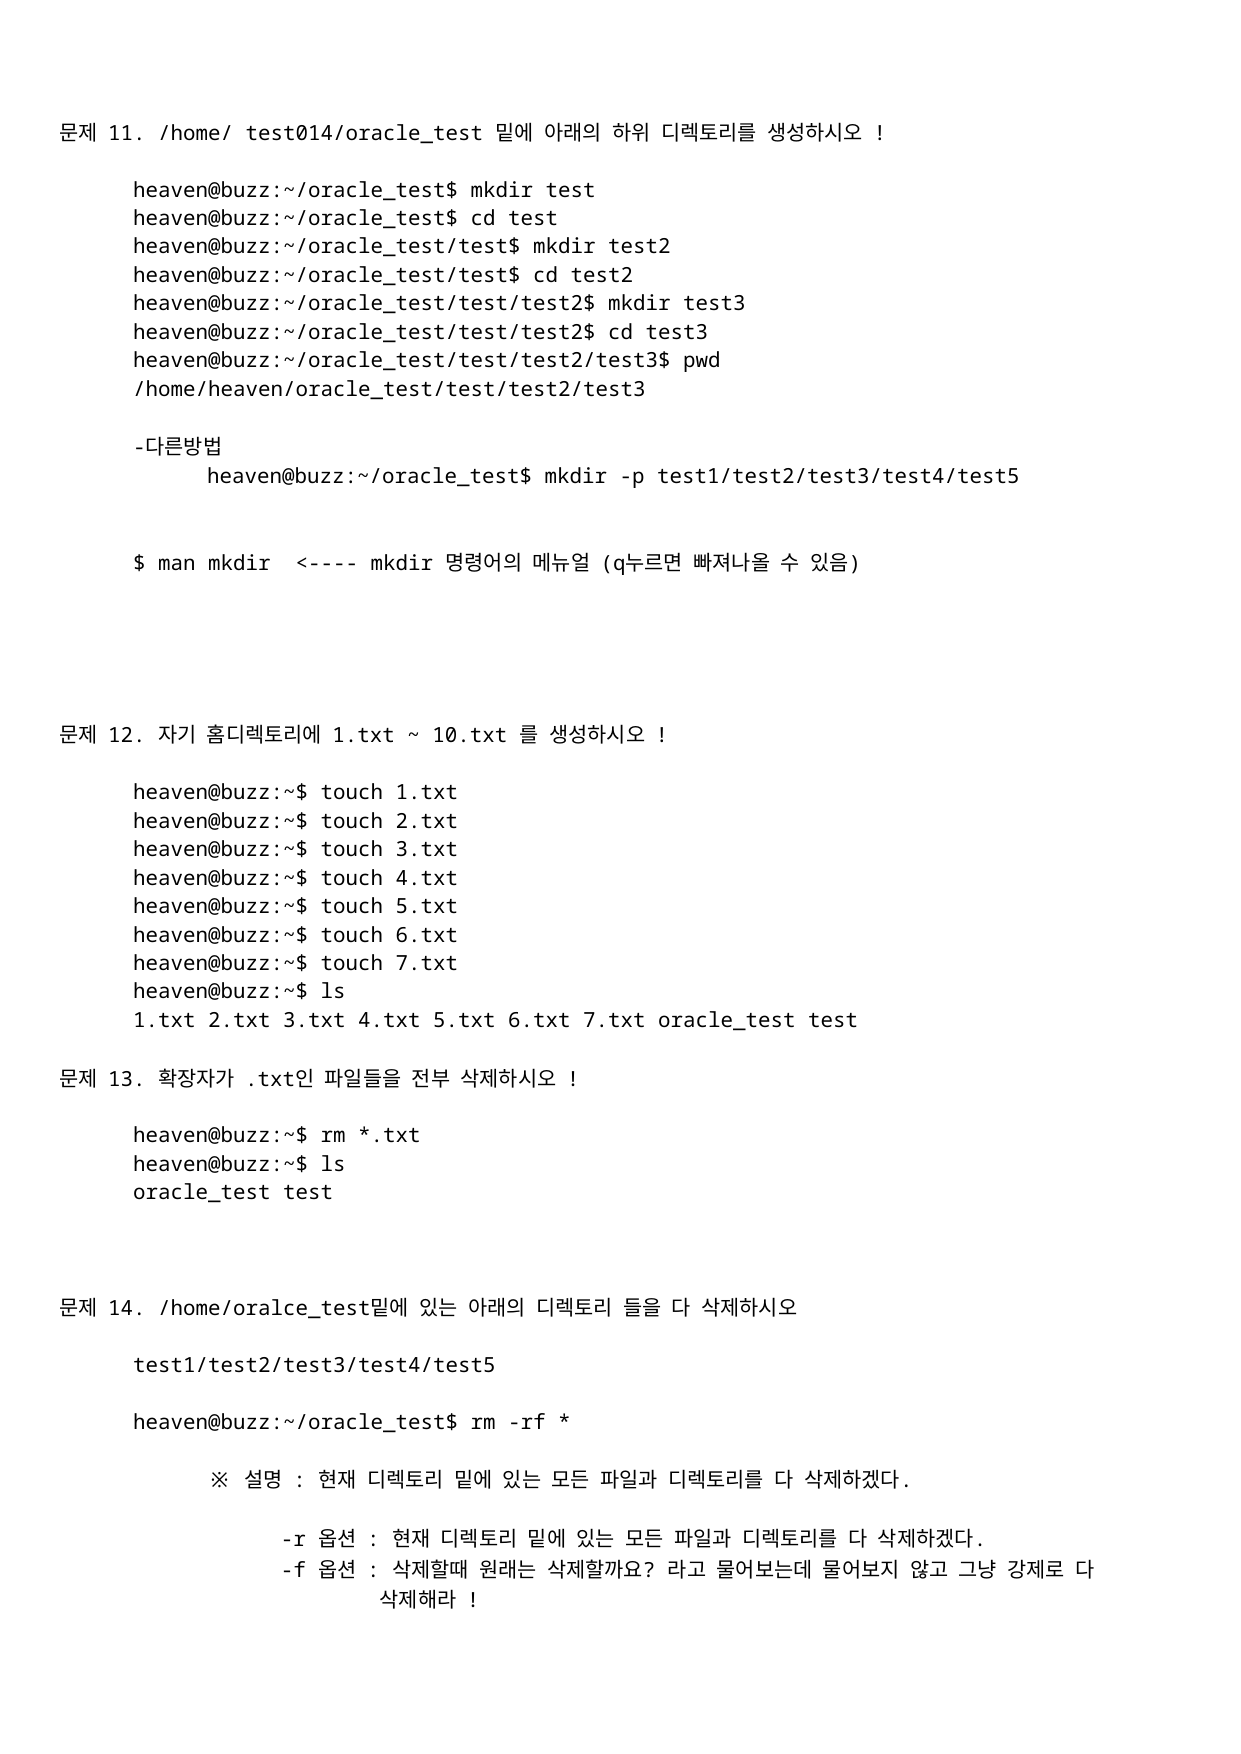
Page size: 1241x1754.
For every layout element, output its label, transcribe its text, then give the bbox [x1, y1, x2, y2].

text -f 옵션 : 삭제할때 원래는 삭제할까요? 라고 물어보는데 물어보지 않고 그냥 강제로 다 [59, 1553, 1180, 1583]
text heaven@buzz:~$ touch 4.txt [59, 863, 1180, 891]
text heaven@buzz:~$ touch 6.txt [59, 920, 1180, 948]
text heaven@buzz:~/oracle_test/test$ mkdir test2 [59, 232, 1180, 260]
text heaven@buzz:~/oracle_test$ cd test [59, 203, 1180, 232]
text heaven@buzz:~$ touch 2.txt [59, 806, 1180, 834]
text heaven@buzz:~/oracle_test$ mkdir -p test1/test2/test3/test4/test5 [59, 461, 1180, 489]
text heaven@buzz:~/oracle_test/test/test2$ mkdir test3 [59, 288, 1180, 317]
text heaven@buzz:~$ rm *.txt [59, 1121, 1180, 1149]
text heaven@buzz:~$ touch 1.txt [59, 777, 1180, 806]
text heaven@buzz:~$ touch 7.txt [59, 948, 1180, 977]
text heaven@buzz:~/oracle_test/test$ cd test2 [59, 260, 1180, 288]
text oracle_test test [59, 1177, 1180, 1206]
text heaven@buzz:~$ ls [59, 1149, 1180, 1177]
text 1.txt 2.txt 3.txt 4.txt 5.txt 6.txt 7.txt oracle_test test [59, 1005, 1180, 1033]
text heaven@buzz:~/oracle_test$ rm -rf * [59, 1407, 1180, 1435]
text ※ 설명 : 현재 디렉토리 밑에 있는 모든 파일과 디렉토리를 다 삭제하겠다. [59, 1464, 1180, 1494]
text 문제 13. 확장자가 .txt인 파일들을 전부 삭제하시오 ! [59, 1062, 1180, 1092]
text 문제 11. /home/ test014/oracle_test 밑에 아래의 하위 디렉토리를 생성하시오 ! [59, 116, 1180, 146]
text heaven@buzz:~/oracle_test/test/test2$ cd test3 [59, 317, 1180, 345]
text heaven@buzz:~$ touch 5.txt [59, 891, 1180, 920]
text 문제 12. 자기 홈디렉토리에 1.txt ~ 10.txt 를 생성하시오 ! [59, 719, 1180, 749]
text heaven@buzz:~/oracle_test/test/test2/test3$ pwd [59, 345, 1180, 374]
text 문제 14. /home/oralce_test밑에 있는 아래의 디렉토리 들을 다 삭제하시오 [59, 1291, 1180, 1322]
text heaven@buzz:~$ touch 3.txt [59, 834, 1180, 863]
text test1/test2/test3/test4/test5 [59, 1350, 1180, 1378]
text 삭제해라 ! [59, 1583, 1180, 1613]
text -다른방법 [59, 431, 1180, 461]
text $ man mkdir <---- mkdir 명령어의 메뉴얼 (q누르면 빠져나올 수 있음) [59, 546, 1180, 577]
text heaven@buzz:~/oracle_test$ mkdir test [59, 175, 1180, 203]
text -r 옵션 : 현재 디렉토리 밑에 있는 모든 파일과 디렉토리를 다 삭제하겠다. [59, 1522, 1180, 1553]
text /home/heaven/oracle_test/test/test2/test3 [59, 374, 1180, 402]
text heaven@buzz:~$ ls [59, 977, 1180, 1005]
